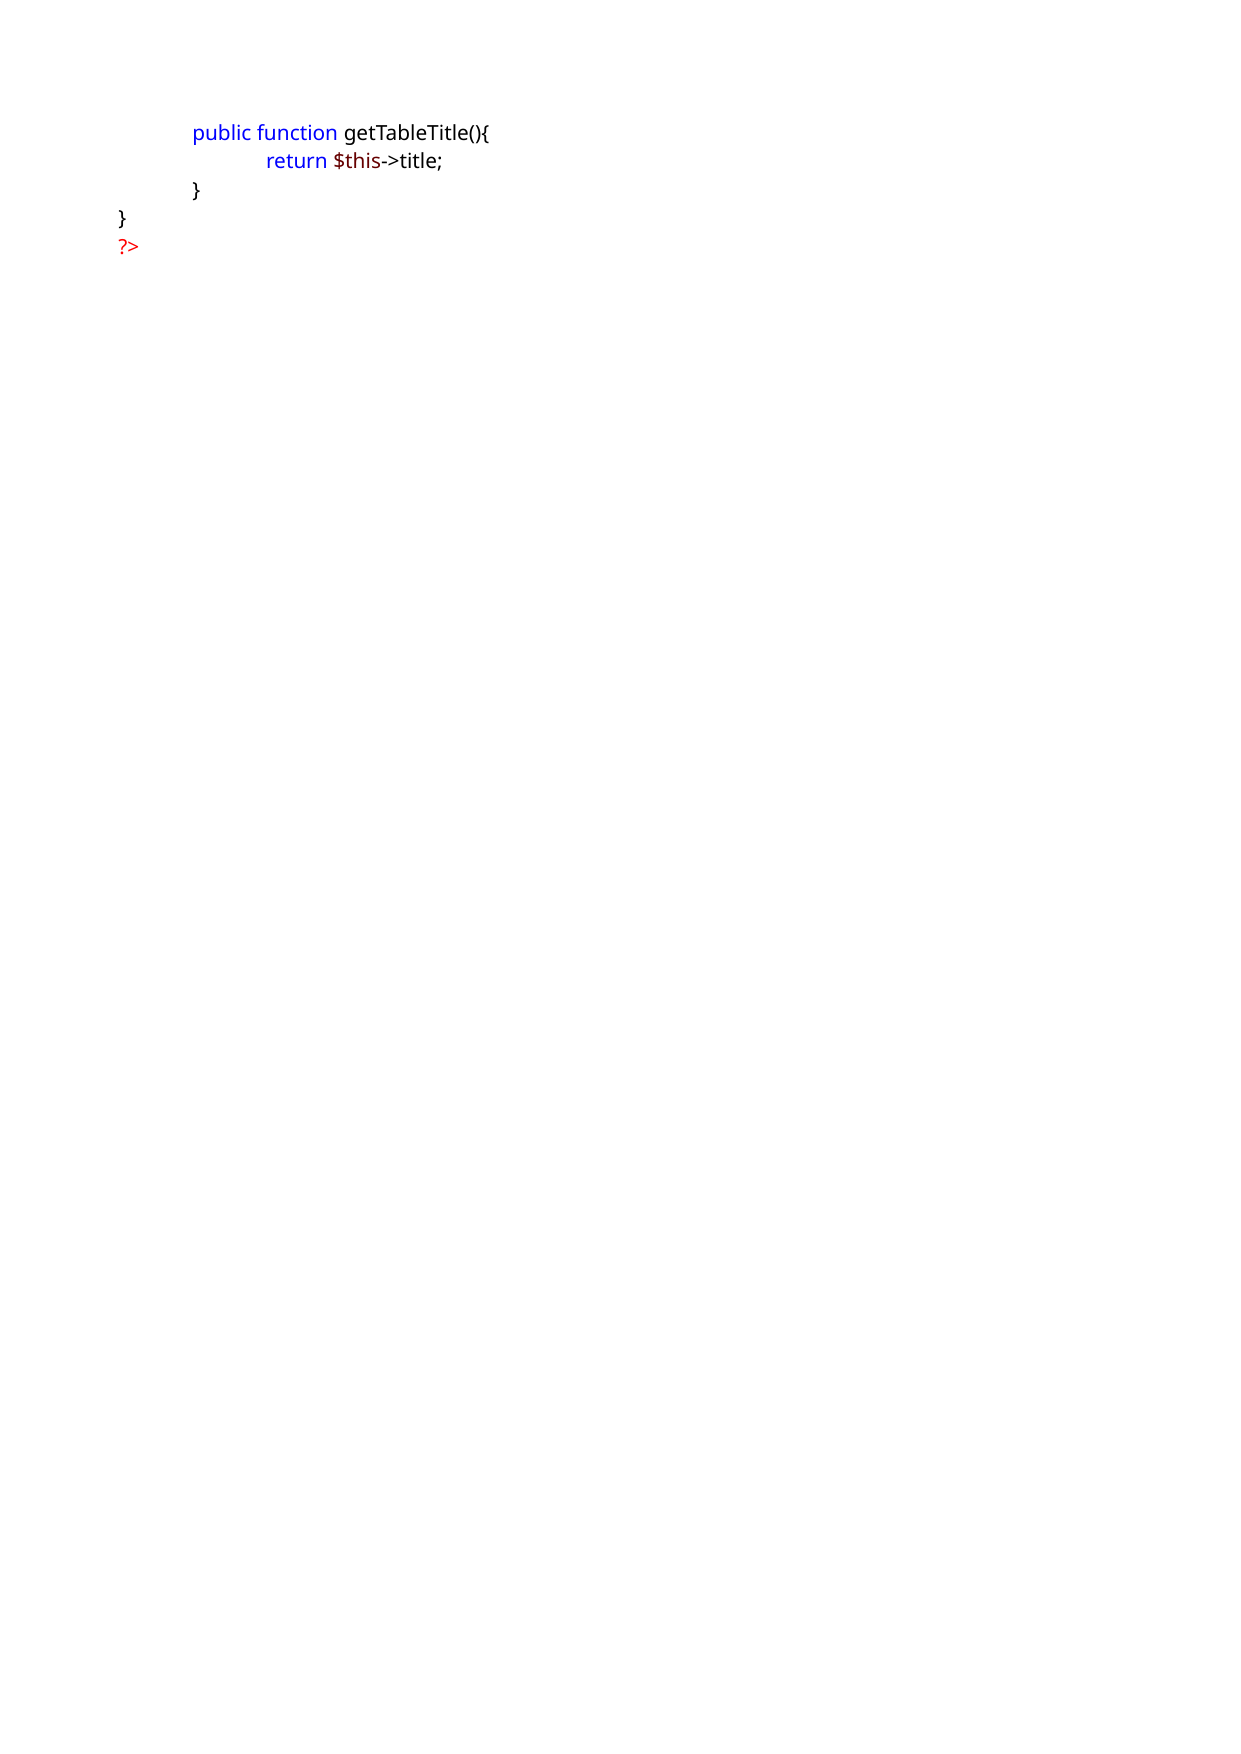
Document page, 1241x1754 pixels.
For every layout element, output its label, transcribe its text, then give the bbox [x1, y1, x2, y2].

text ?> [118, 232, 1122, 260]
text } [118, 175, 1122, 203]
text return $this->title; [118, 147, 1122, 175]
text } [118, 203, 1122, 232]
text public function getTableTitle(){ [118, 118, 1122, 147]
